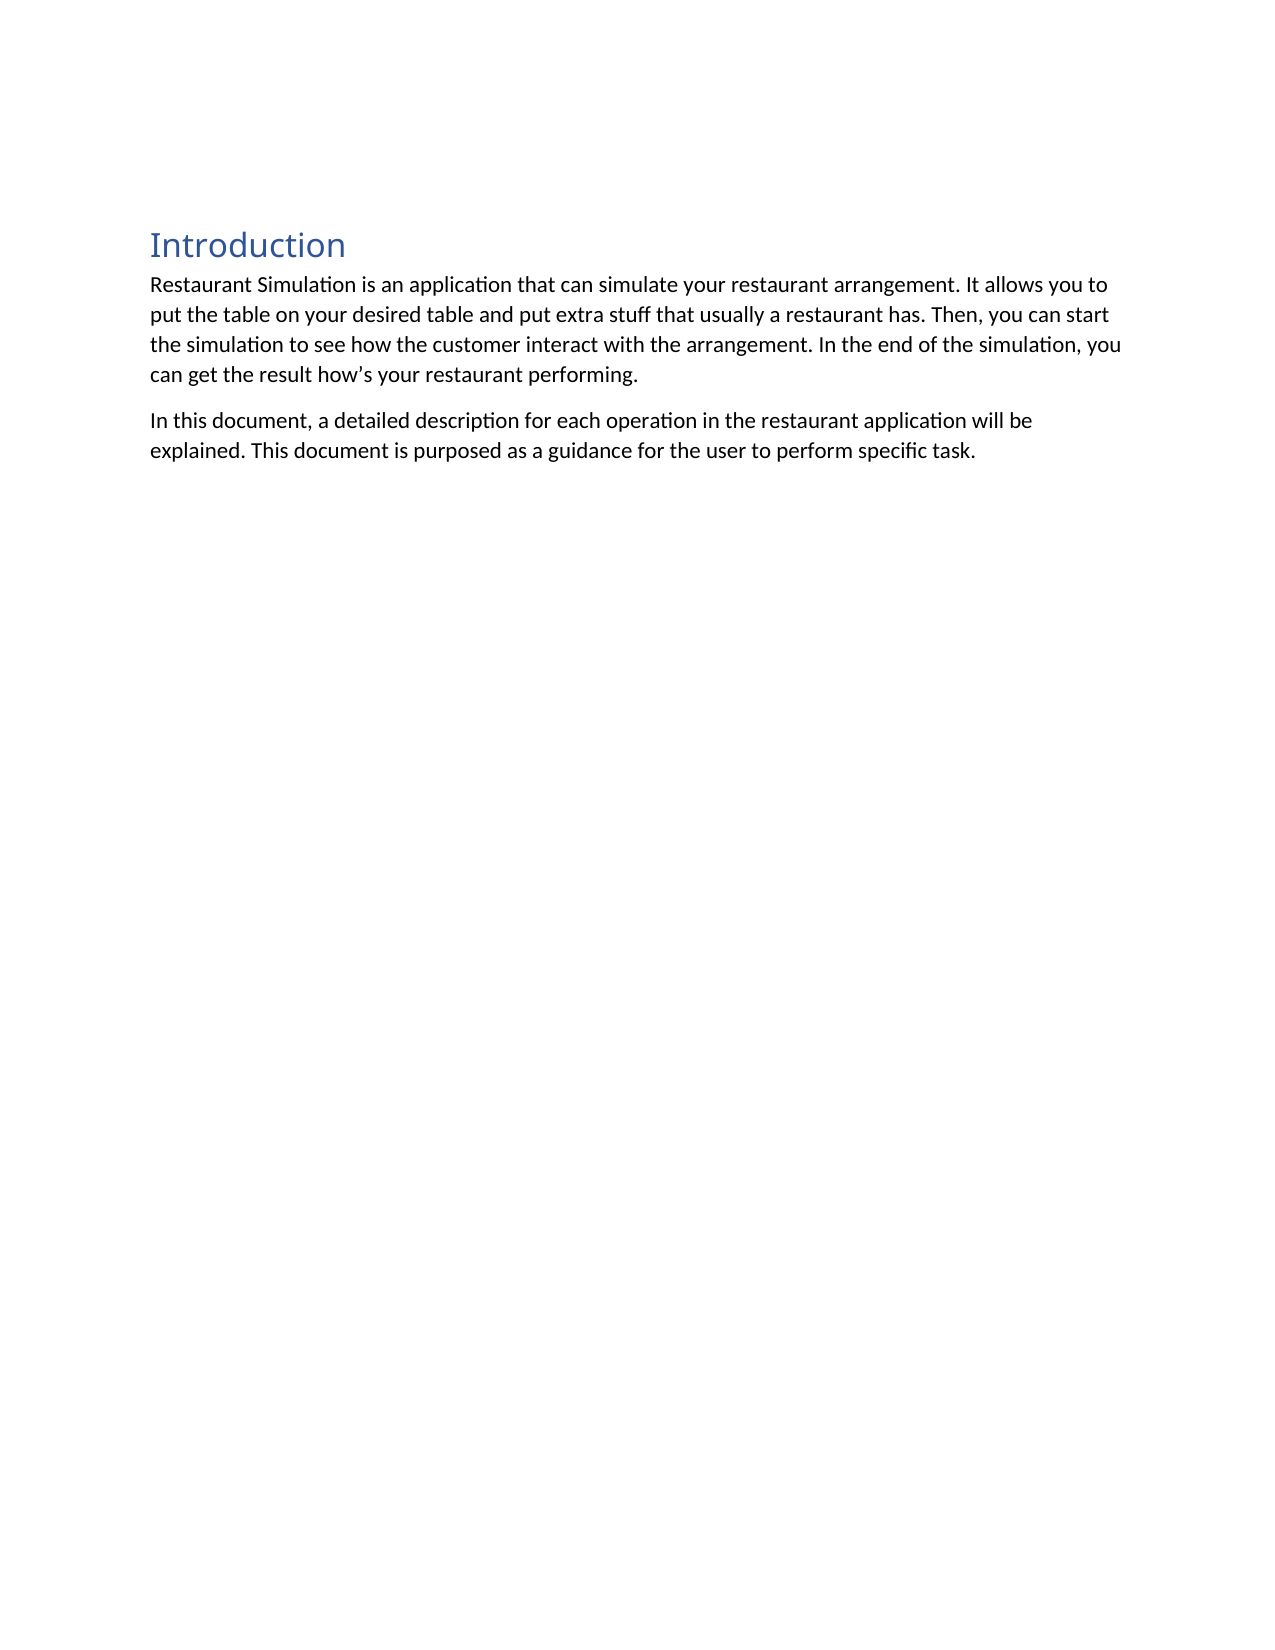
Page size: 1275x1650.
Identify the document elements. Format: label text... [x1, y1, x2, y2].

subtitle Introduction [150, 222, 1125, 267]
text Restaurant Simulation is an application that can simulate your restaurant arrangement. It allows you to put the table on your desired table and put extra stuff that usually a restaurant has. Then, you can start the simulation to see how the customer interact with the arrangement. In the end of the simulation, you can get the result how’s your restaurant performing. [150, 270, 1125, 388]
text In this document, a detailed description for each operation in the restaurant application will be explained. This document is purposed as a guidance for the user to perform specific task. [150, 406, 1125, 464]
